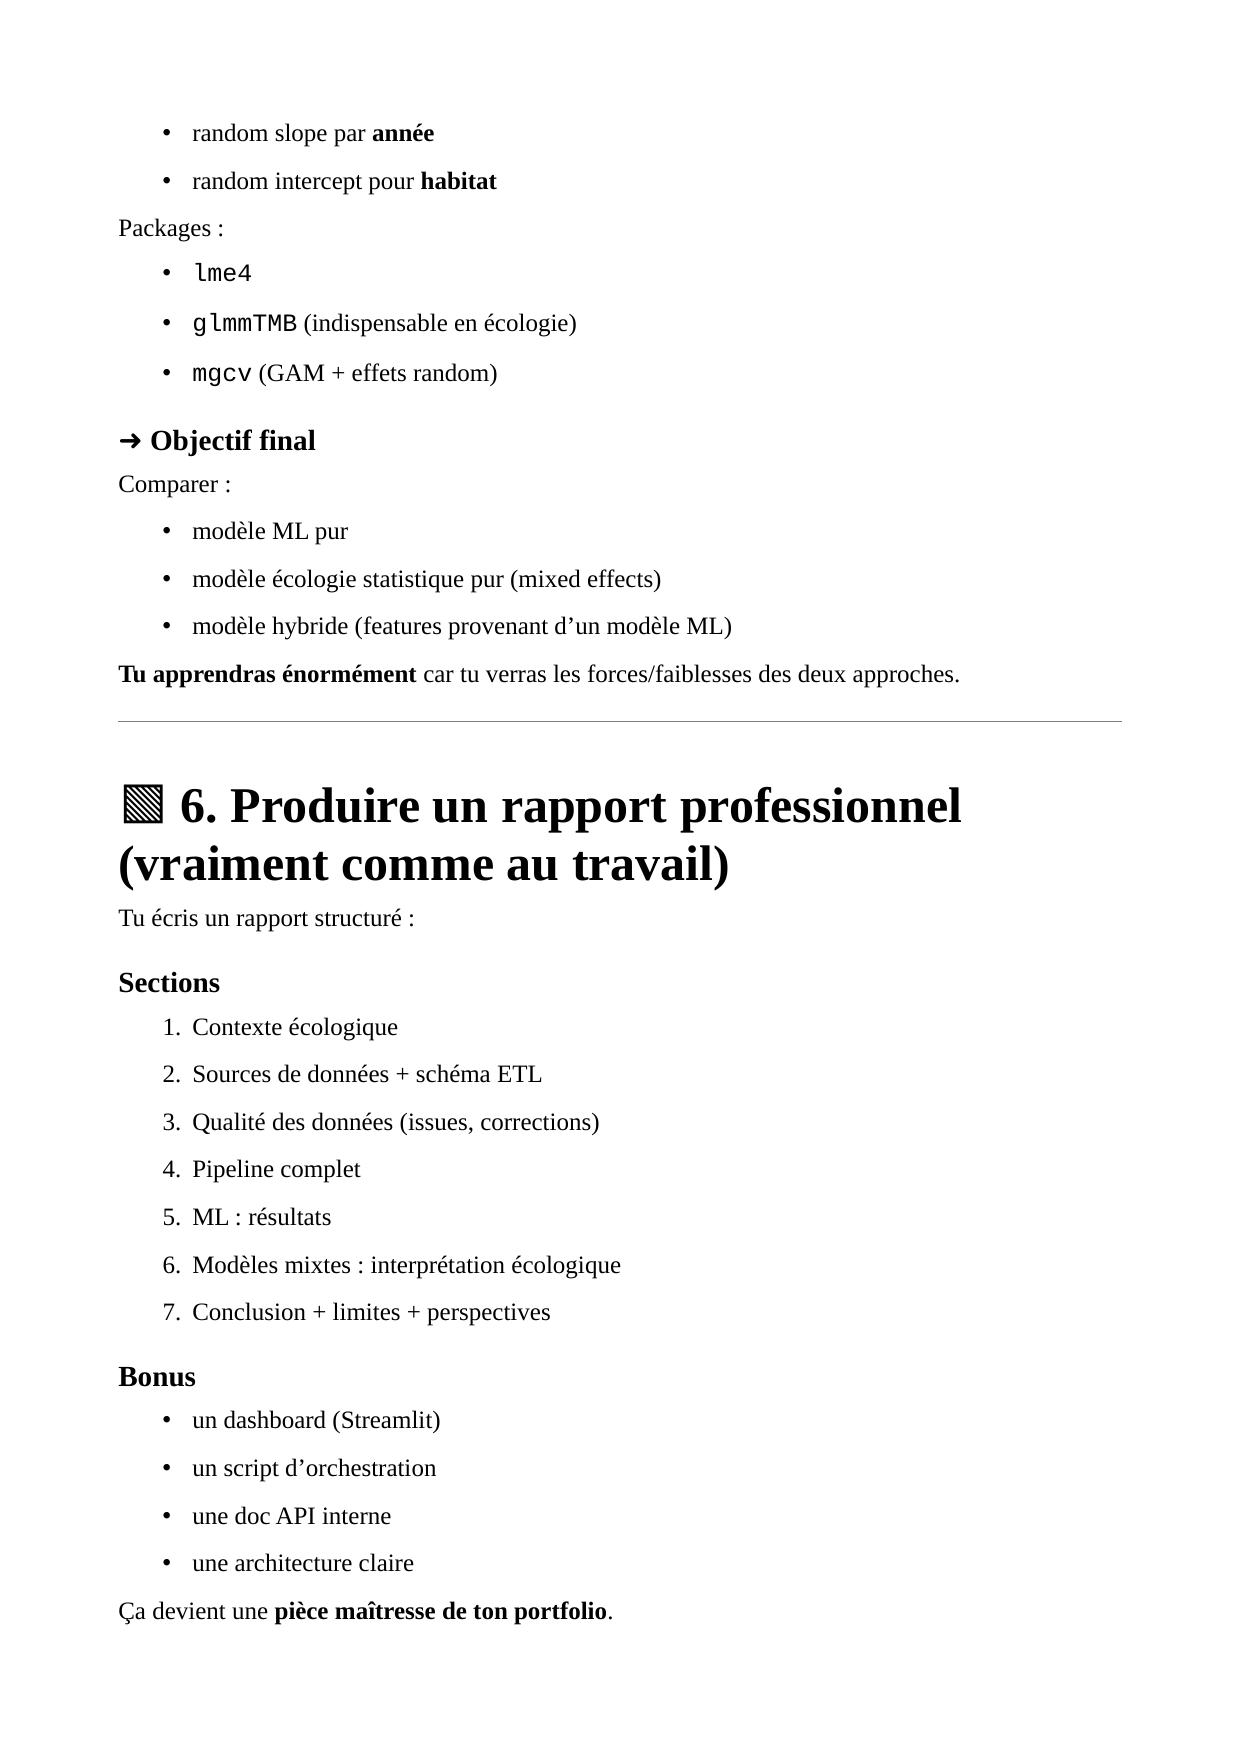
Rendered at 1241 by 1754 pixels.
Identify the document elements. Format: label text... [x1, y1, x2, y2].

list random slope par année [162, 118, 1122, 147]
list modèle ML pur [162, 516, 1122, 545]
list un script d’orchestration [162, 1453, 1122, 1482]
subtitle 🟩 6. Produire un rapport professionnel (vraiment comme au travail) [118, 776, 1122, 891]
subtitle Bonus [118, 1359, 1122, 1393]
list ML : résultats [162, 1202, 1122, 1231]
list modèle hybride (features provenant d’un modèle ML) [162, 611, 1122, 640]
list lme4 [162, 261, 1122, 289]
subtitle ➜ Objectif final [118, 423, 1122, 456]
list mgcv (GAM + effets random) [162, 358, 1122, 389]
list Contexte écologique [162, 1012, 1122, 1040]
list Conclusion + limites + perspectives [162, 1297, 1122, 1326]
subtitle Sections [118, 966, 1122, 999]
list modèle écologie statistique pur (mixed effects) [162, 564, 1122, 593]
text Tu apprendras énormément car tu verras les forces/faiblesses des deux approches. [118, 659, 1122, 688]
list Sources de données + schéma ETL [162, 1059, 1122, 1088]
list random intercept pour habitat [162, 166, 1122, 194]
text Packages : [118, 213, 1122, 242]
text Ça devient une pièce maîtresse de ton portfolio. [118, 1596, 1122, 1625]
list glmmTMB (indispensable en écologie) [162, 308, 1122, 339]
text Comparer : [118, 469, 1122, 497]
list Pipeline complet [162, 1154, 1122, 1183]
list Qualité des données (issues, corrections) [162, 1107, 1122, 1136]
list Modèles mixtes : interprétation écologique [162, 1250, 1122, 1278]
list une architecture claire [162, 1548, 1122, 1577]
list une doc API interne [162, 1501, 1122, 1529]
text Tu écris un rapport structuré : [118, 903, 1122, 932]
list un dashboard (Streamlit) [162, 1406, 1122, 1434]
